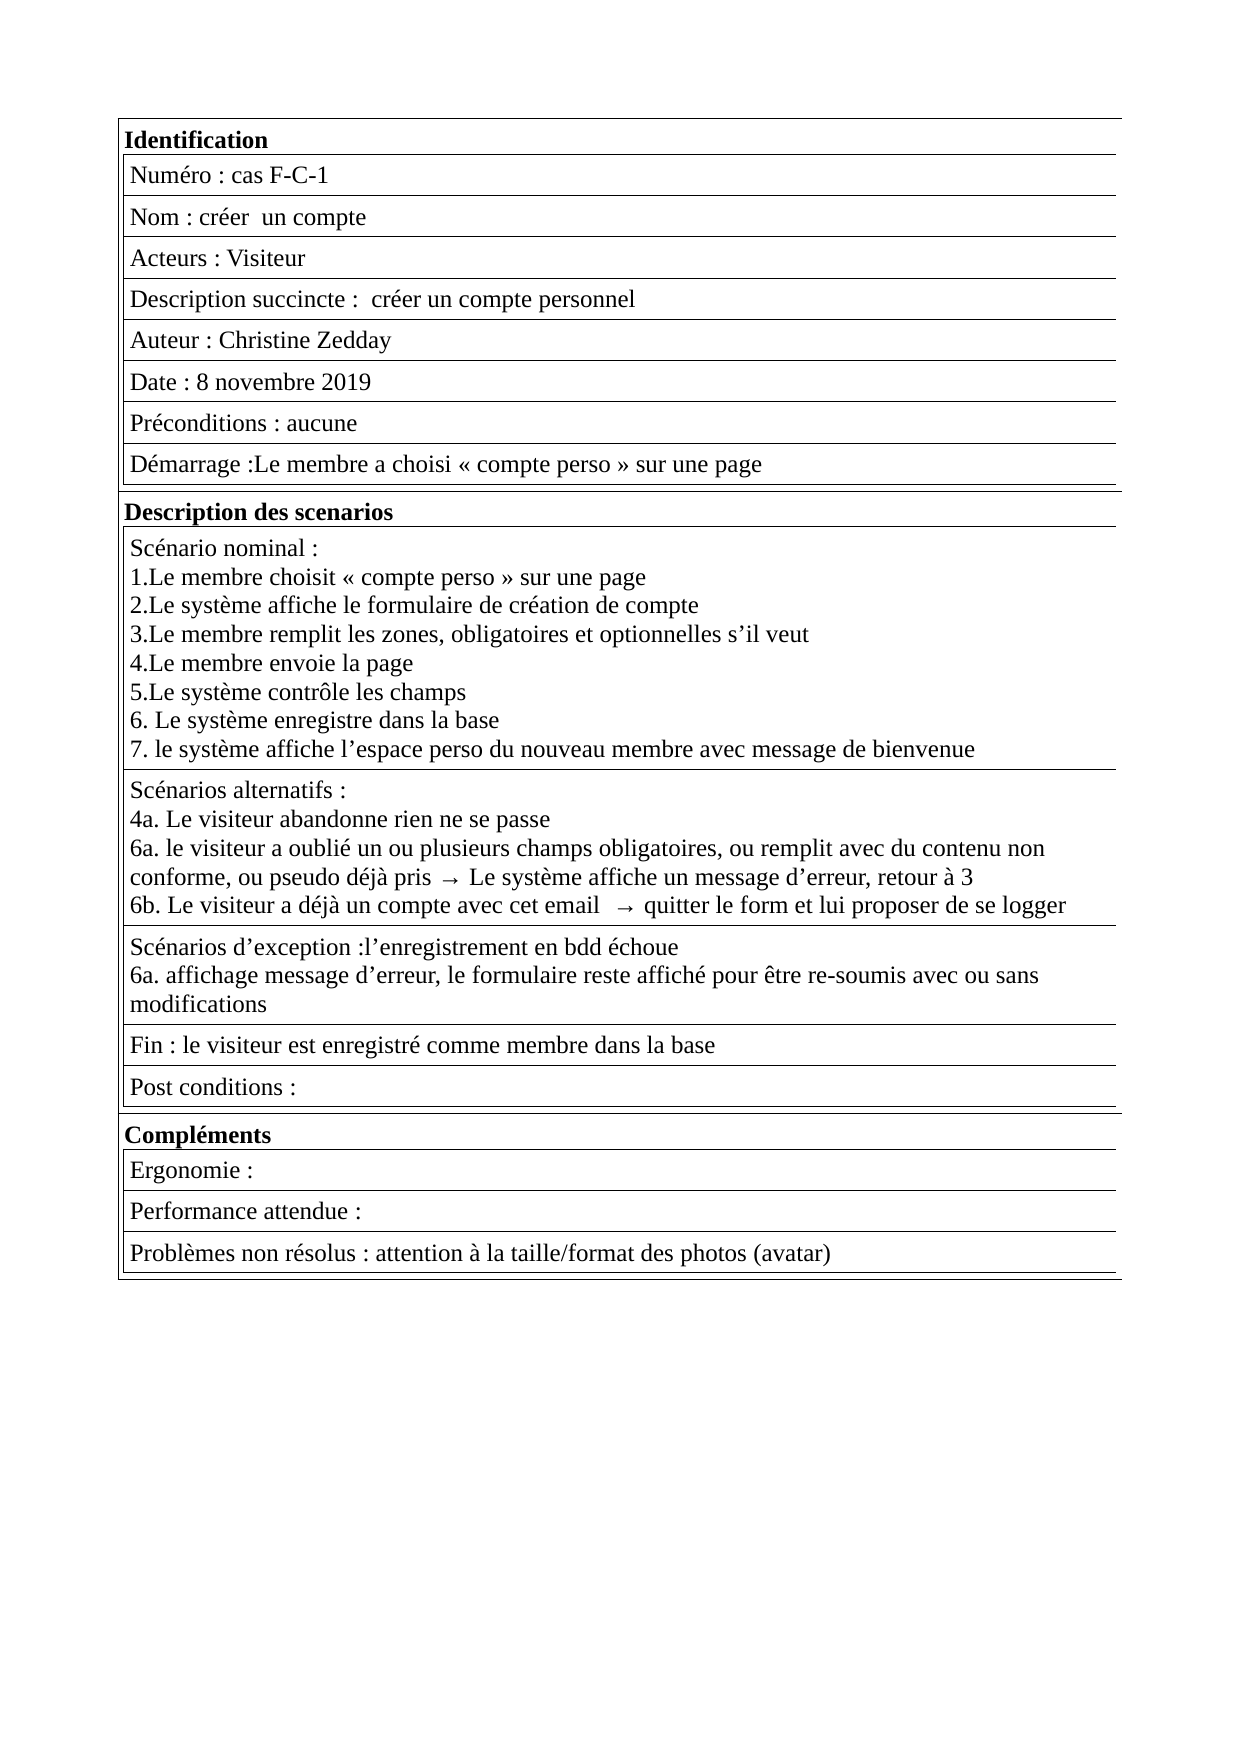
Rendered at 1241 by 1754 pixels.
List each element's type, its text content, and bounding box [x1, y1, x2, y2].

table_header Identification [119, 119, 1122, 491]
table_header Ergonomie : [124, 1150, 1116, 1190]
table_cell Compléments [119, 1114, 1122, 1279]
table_cell Description succincte : créer un compte personnel [124, 279, 1116, 319]
table_cell Fin : le visiteur est enregistré comme membre dans la base [124, 1025, 1116, 1065]
table_cell Performance attendue : [124, 1191, 1116, 1231]
table_cell Préconditions : aucune [124, 402, 1116, 442]
table_cell Scénarios d’exception :l’enregistrement en bdd échoue 6a. affichage message d’erreur, le formulaire reste affiché pour être re-soumis avec ou sans modifications [124, 926, 1116, 1023]
table_cell Démarrage :Le membre a choisi « compte perso » sur une page [124, 444, 1116, 484]
table_cell Problèmes non résolus : attention à la taille/format des photos (avatar) [124, 1232, 1116, 1272]
table_cell Scénarios alternatifs : 4a. Le visiteur abandonne rien ne se passe 6a. le visiteur a oublié un ou plusieurs champs obligatoires, ou remplit avec du contenu non conforme, ou pseudo déjà pris → Le système affiche un message d’erreur, retour à 3 6b. Le visiteur a déjà un compte avec cet email → quitter le form et lui proposer de se logger [124, 770, 1116, 925]
table_header Scénario nominal : 1.Le membre choisit « compte perso » sur une page 2.Le système affiche le formulaire de création de compte 3.Le membre remplit les zones, obligatoires et optionnelles s’il veut 4.Le membre envoie la page 5.Le système contrôle les champs 6. Le système enregistre dans la base 7. le système affiche l’espace perso du nouveau membre avec message de bienvenue [124, 527, 1116, 768]
table_cell Acteurs : Visiteur [124, 237, 1116, 277]
table_cell Auteur : Christine Zedday [124, 320, 1116, 360]
table_cell Nom : créer un compte [124, 196, 1116, 236]
table_cell Description des scenarios [119, 492, 1122, 1113]
table_cell Post conditions : [124, 1066, 1116, 1106]
table_header Numéro : cas F-C-1 [124, 155, 1116, 195]
table_cell Date : 8 novembre 2019 [124, 361, 1116, 401]
